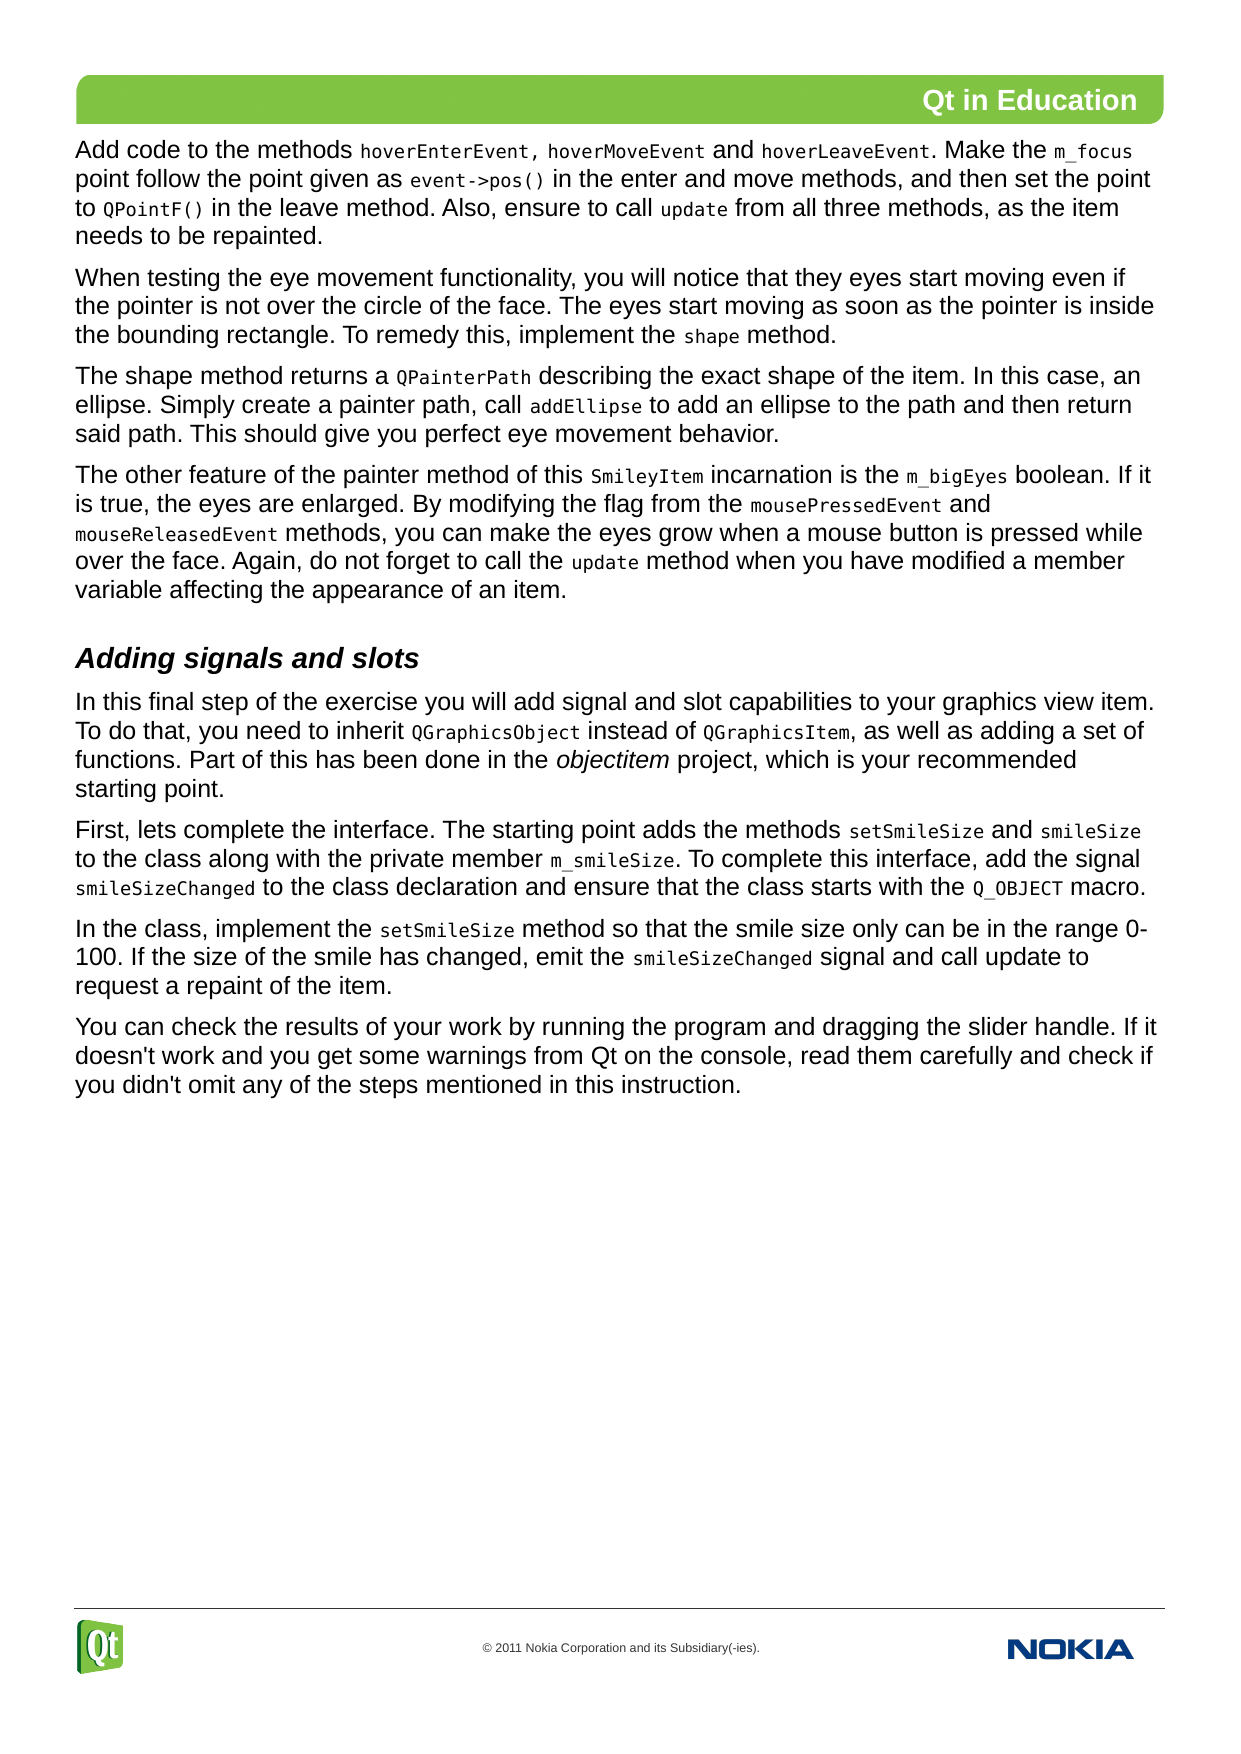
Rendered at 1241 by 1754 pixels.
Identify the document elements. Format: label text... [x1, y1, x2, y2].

picture [978, 1610, 1164, 1688]
text In the class, implement the setSmileSize method so that the smile size only can be in the range 0-100. If the size of the smile has changed, emit the smileSizeChanged signal and call update to request a repaint of the item. [75, 913, 1165, 1000]
text Add code to the methods hoverEnterEvent, hoverMoveEvent and hoverLeaveEvent. Make the m_focus point follow the point given as event->pos() in the enter and move methods, and then set the point to QPointF() in the leave method. Also, ensure to call update from all three methods, as the item needs to be repainted. [75, 135, 1165, 250]
text You can check the results of your work by running the program and dragging the slider handle. If it doesn't work and you get some warnings from Qt on the console, read them carefully and check if you didn't omit any of the steps mentioned in this instruction. [75, 1012, 1165, 1098]
text In this final step of the exercise you will add signal and slot capabilities to your graphics view item. To do that, you need to inherit QGraphicsObject instead of QGraphicsItem, as well as adding a set of functions. Part of this has been done in the objectitem project, which is your recommended starting point. [75, 687, 1165, 802]
text When testing the eye movement functionality, you will notice that they eyes start moving even if the pointer is not over the circle of the face. The eyes start moving as soon as the pointer is inside the bounding rectangle. To remedy this, implement the shape method. [75, 262, 1165, 349]
picture [73, 1615, 127, 1679]
text The shape method returns a QPainterPath describing the exact shape of the item. In this case, an ellipse. Simply create a painter path, call addEllipse to add an ellipse to the path and then return said path. This should give you perfect eye movement behavior. [75, 361, 1165, 447]
text The other feature of the painter method of this SmileyItem incarnation is the m_bigEyes boolean. If it is true, the eyes are enlarged. By modifying the flag from the mousePressedEvent and mouseReleasedEvent methods, you can make the eyes grow when a mouse button is pressed while over the face. Again, do not forget to call the update method when you have modified a member variable affecting the appearance of an item. [75, 460, 1165, 604]
picture [76, 75, 1164, 124]
text First, lets complete the interface. The starting point adds the methods setSmileSize and smileSize to the class along with the private member m_smileSize. To complete this interface, add the signal smileSizeChanged to the class declaration and ensure that the class starts with the Q_OBJECT macro. [75, 815, 1165, 901]
subtitle Adding signals and slots [75, 641, 1165, 675]
